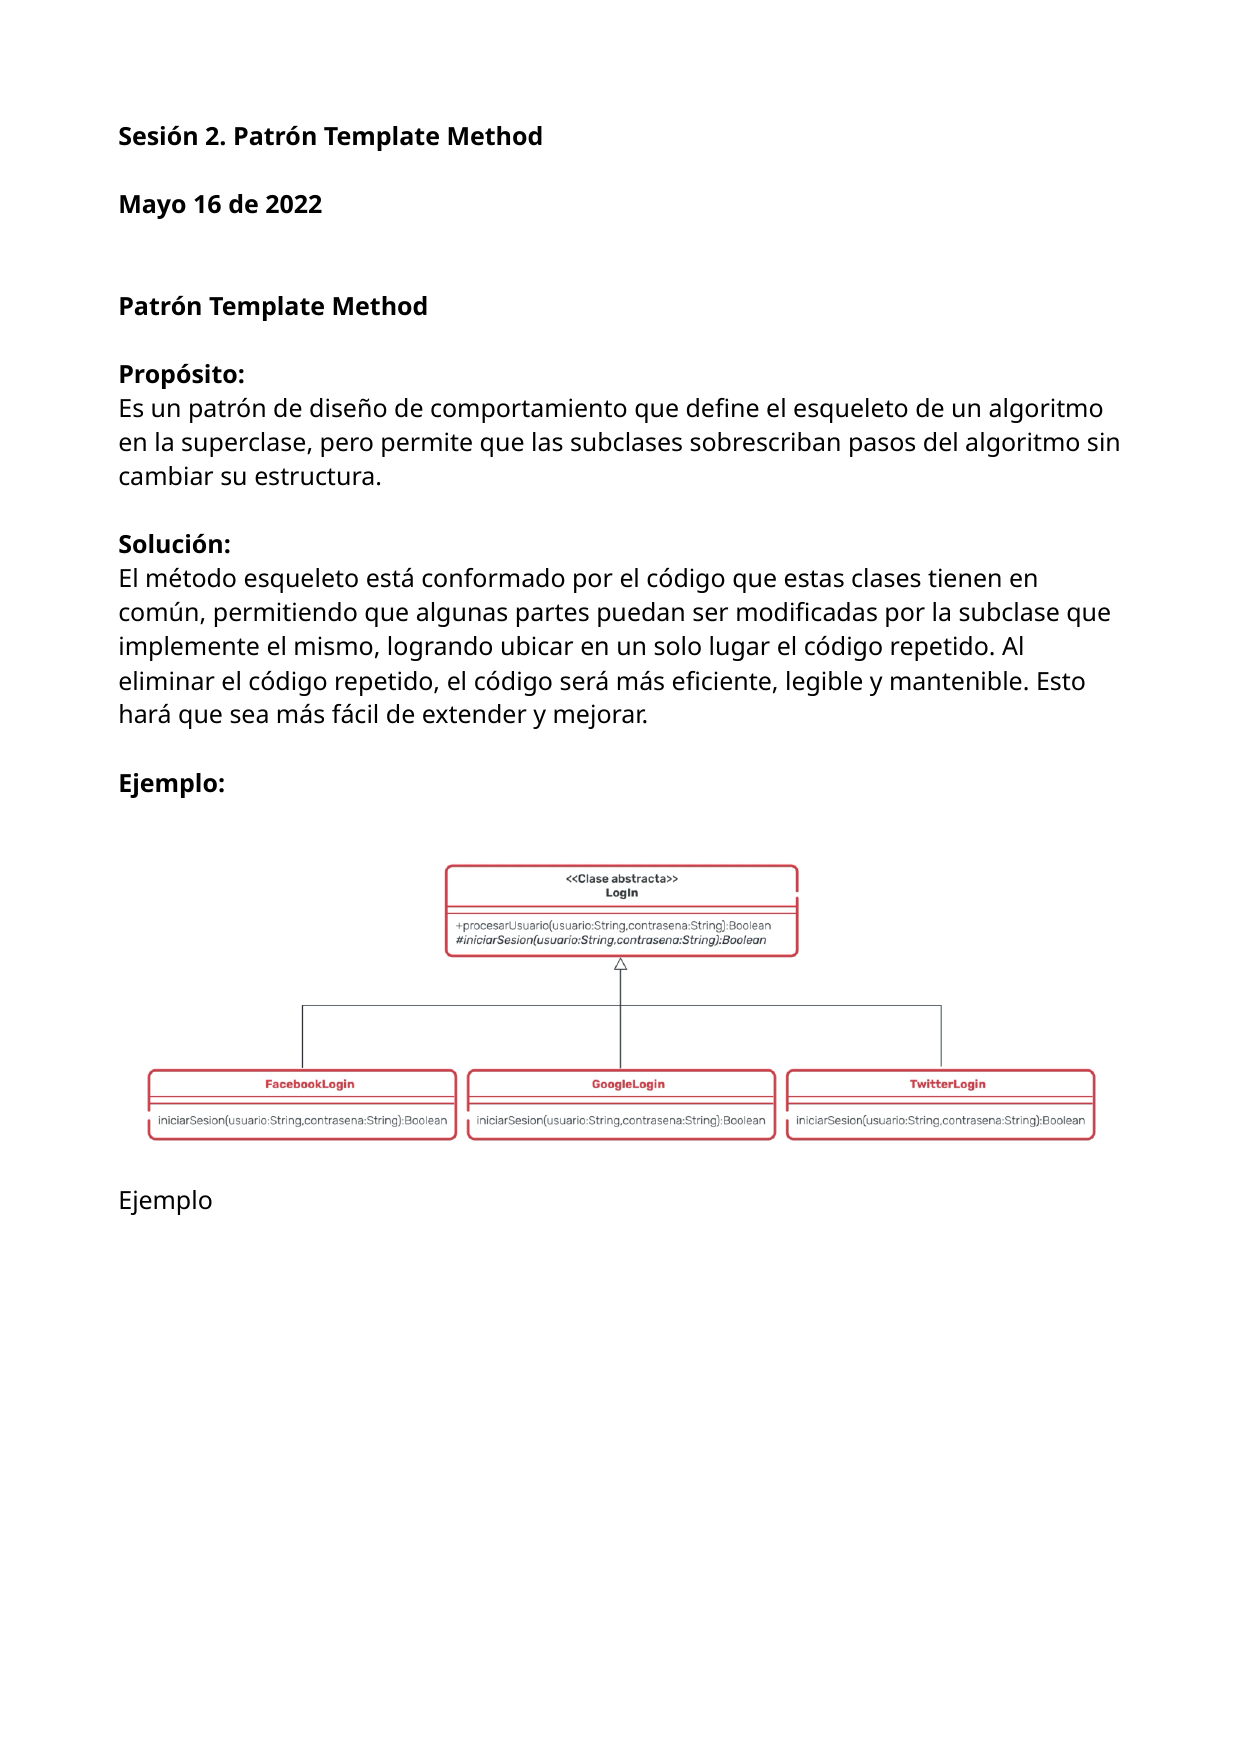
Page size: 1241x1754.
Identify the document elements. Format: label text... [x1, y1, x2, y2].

text Solución: [118, 527, 1122, 561]
text Propósito: [118, 357, 1122, 391]
text Es un patrón de diseño de comportamiento que define el esqueleto de un algoritmo en la superclase, pero permite que las subclases sobrescriban pasos del algoritmo sin cambiar su estructura. [118, 391, 1122, 493]
text Ejemplo [118, 833, 1122, 1217]
text El método esqueleto está conformado por el código que estas clases tienen en común, permitiendo que algunas partes puedan ser modificadas por la subclase que implemente el mismo, logrando ubicar en un solo lugar el código repetido. Al eliminar el código repetido, el código será más eficiente, legible y mantenible. Esto hará que sea más fácil de extender y mejorar. [118, 561, 1122, 731]
picture [138, 857, 1102, 1148]
text Mayo 16 de 2022 [118, 186, 1122, 220]
text Sesión 2. Patrón Template Method [118, 118, 1122, 152]
text Ejemplo: [118, 765, 1122, 799]
text Patrón Template Method [118, 288, 1122, 322]
